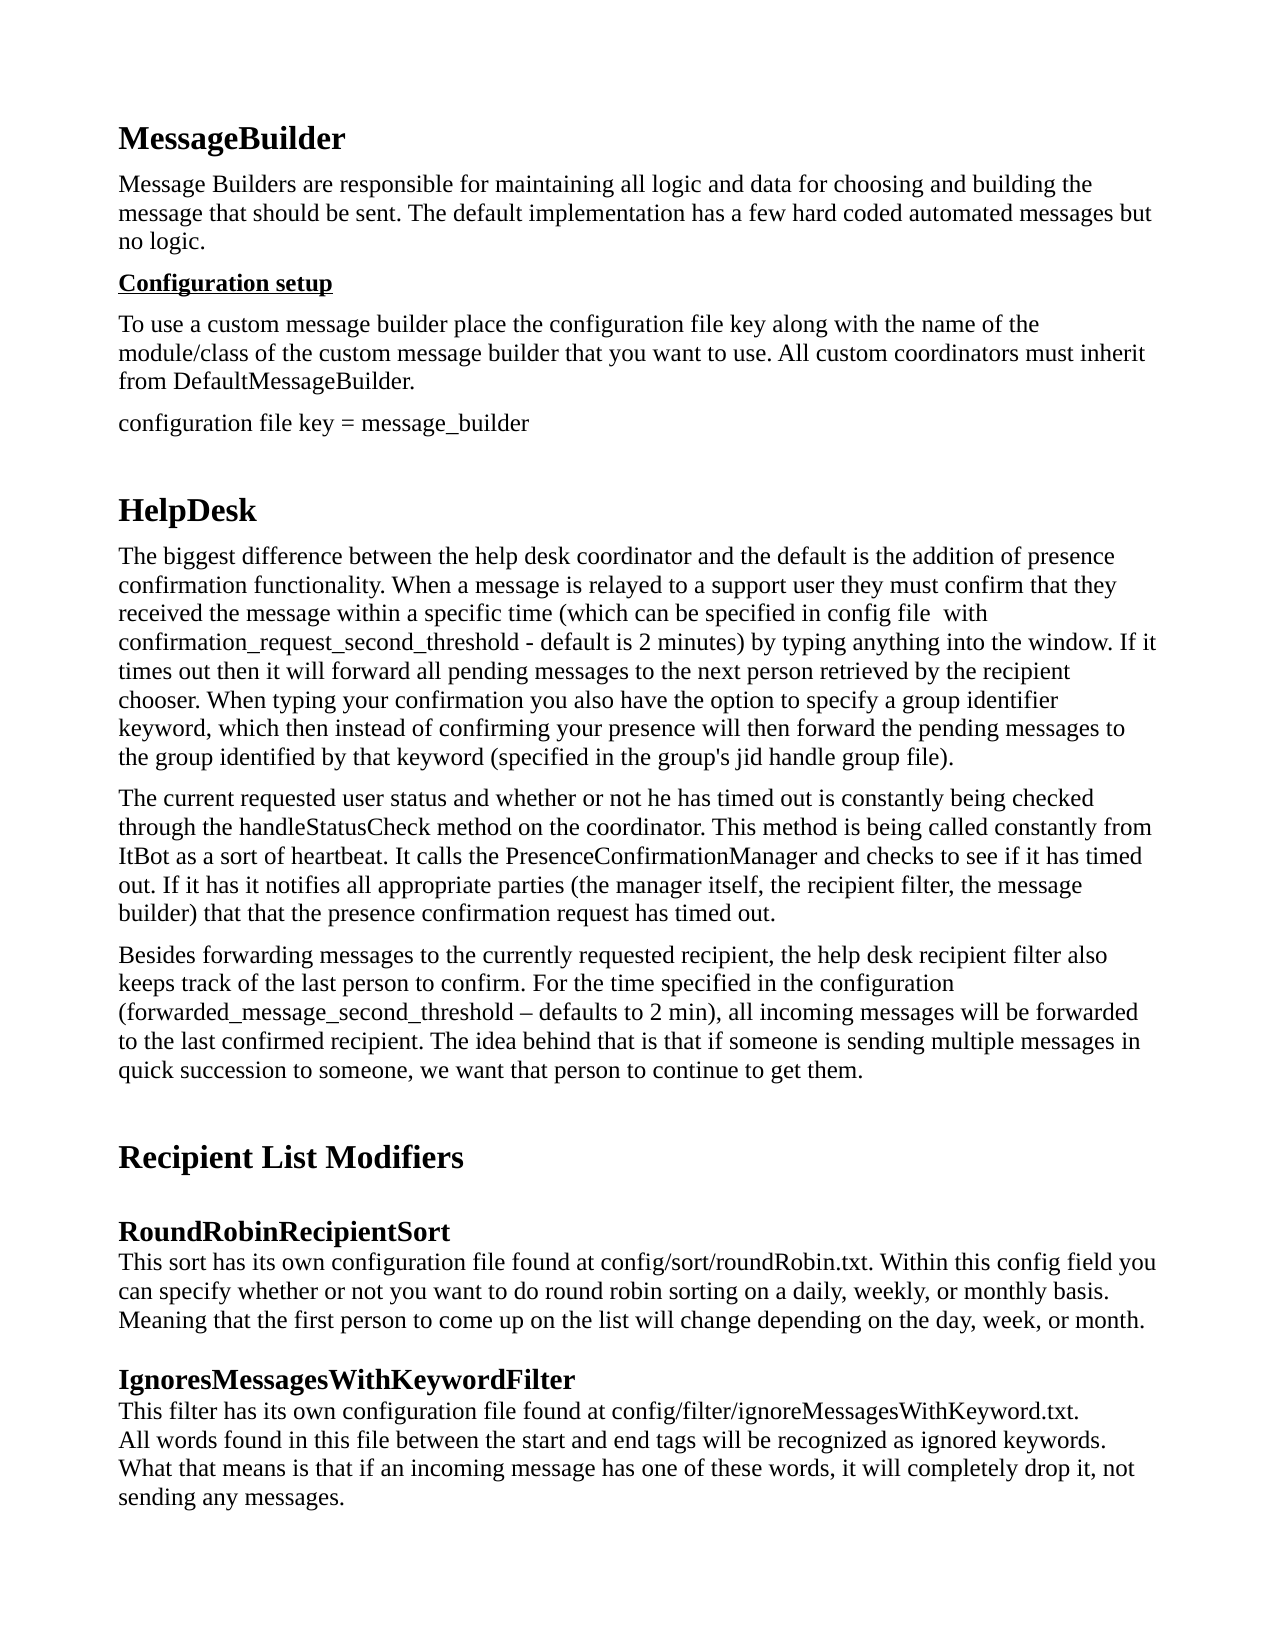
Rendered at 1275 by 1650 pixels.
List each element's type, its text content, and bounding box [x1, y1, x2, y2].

text IgnoresMessagesWithKeywordFilter [118, 1362, 1157, 1396]
text The biggest difference between the help desk coordinator and the default is the addition of presence confirmation functionality. When a message is relayed to a support user they must confirm that they received the message within a specific time (which can be specified in config file with confirmation_request_second_threshold - default is 2 minutes) by typing anything into the window. If it times out then it will forward all pending messages to the next person retrieved by the recipient chooser. When typing your confirmation you also have the option to specify a group identifier keyword, which then instead of confirming your presence will then forward the pending messages to the group identified by that keyword (specified in the group's jid handle group file). [118, 541, 1157, 771]
text All words found in this file between the start and end tags will be recognized as ignored keywords. What that means is that if an incoming message has one of these words, it will completely drop it, not sending any messages. [118, 1425, 1157, 1511]
text configuration file key = message_builder [118, 408, 1157, 436]
text To use a custom message builder place the configuration file key along with the name of the module/class of the custom message builder that you want to use. All custom coordinators must inherit from DefaultMessageBuilder. [118, 309, 1157, 395]
text RoundRobinRecipientSort [118, 1214, 1157, 1247]
text Configuration setup [118, 268, 1157, 296]
text Recipient List Modifiers [118, 1137, 1157, 1176]
text Message Builders are responsible for maintaining all logic and data for choosing and building the message that should be sent. The default implementation has a few hard coded automated messages but no logic. [118, 169, 1157, 255]
text This filter has its own configuration file found at config/filter/ignoreMessagesWithKeyword.txt. [118, 1396, 1157, 1425]
text This sort has its own configuration file found at config/sort/roundRobin.txt. Within this config field you can specify whether or not you want to do round robin sorting on a daily, weekly, or monthly basis. Meaning that the first person to come up on the list will change depending on the day, week, or month. [118, 1247, 1157, 1334]
text Besides forwarding messages to the currently requested recipient, the help desk recipient filter also keeps track of the last person to confirm. For the time specified in the configuration (forwarded_message_second_threshold – defaults to 2 min), all incoming messages will be forwarded to the last confirmed recipient. The idea behind that is that if someone is sending multiple messages in quick succession to someone, we want that person to continue to get them. [118, 940, 1157, 1083]
text HelpDesk [118, 490, 1157, 528]
text MessageBuilder [118, 118, 1157, 156]
text The current requested user status and whether or not he has timed out is constantly being checked through the handleStatusCheck method on the coordinator. This method is being called constantly from ItBot as a sort of heartbeat. It calls the PresenceConfirmationManager and checks to see if it has timed out. If it has it notifies all appropriate parties (the manager itself, the recipient filter, the message builder) that that the presence confirmation request has timed out. [118, 783, 1157, 927]
